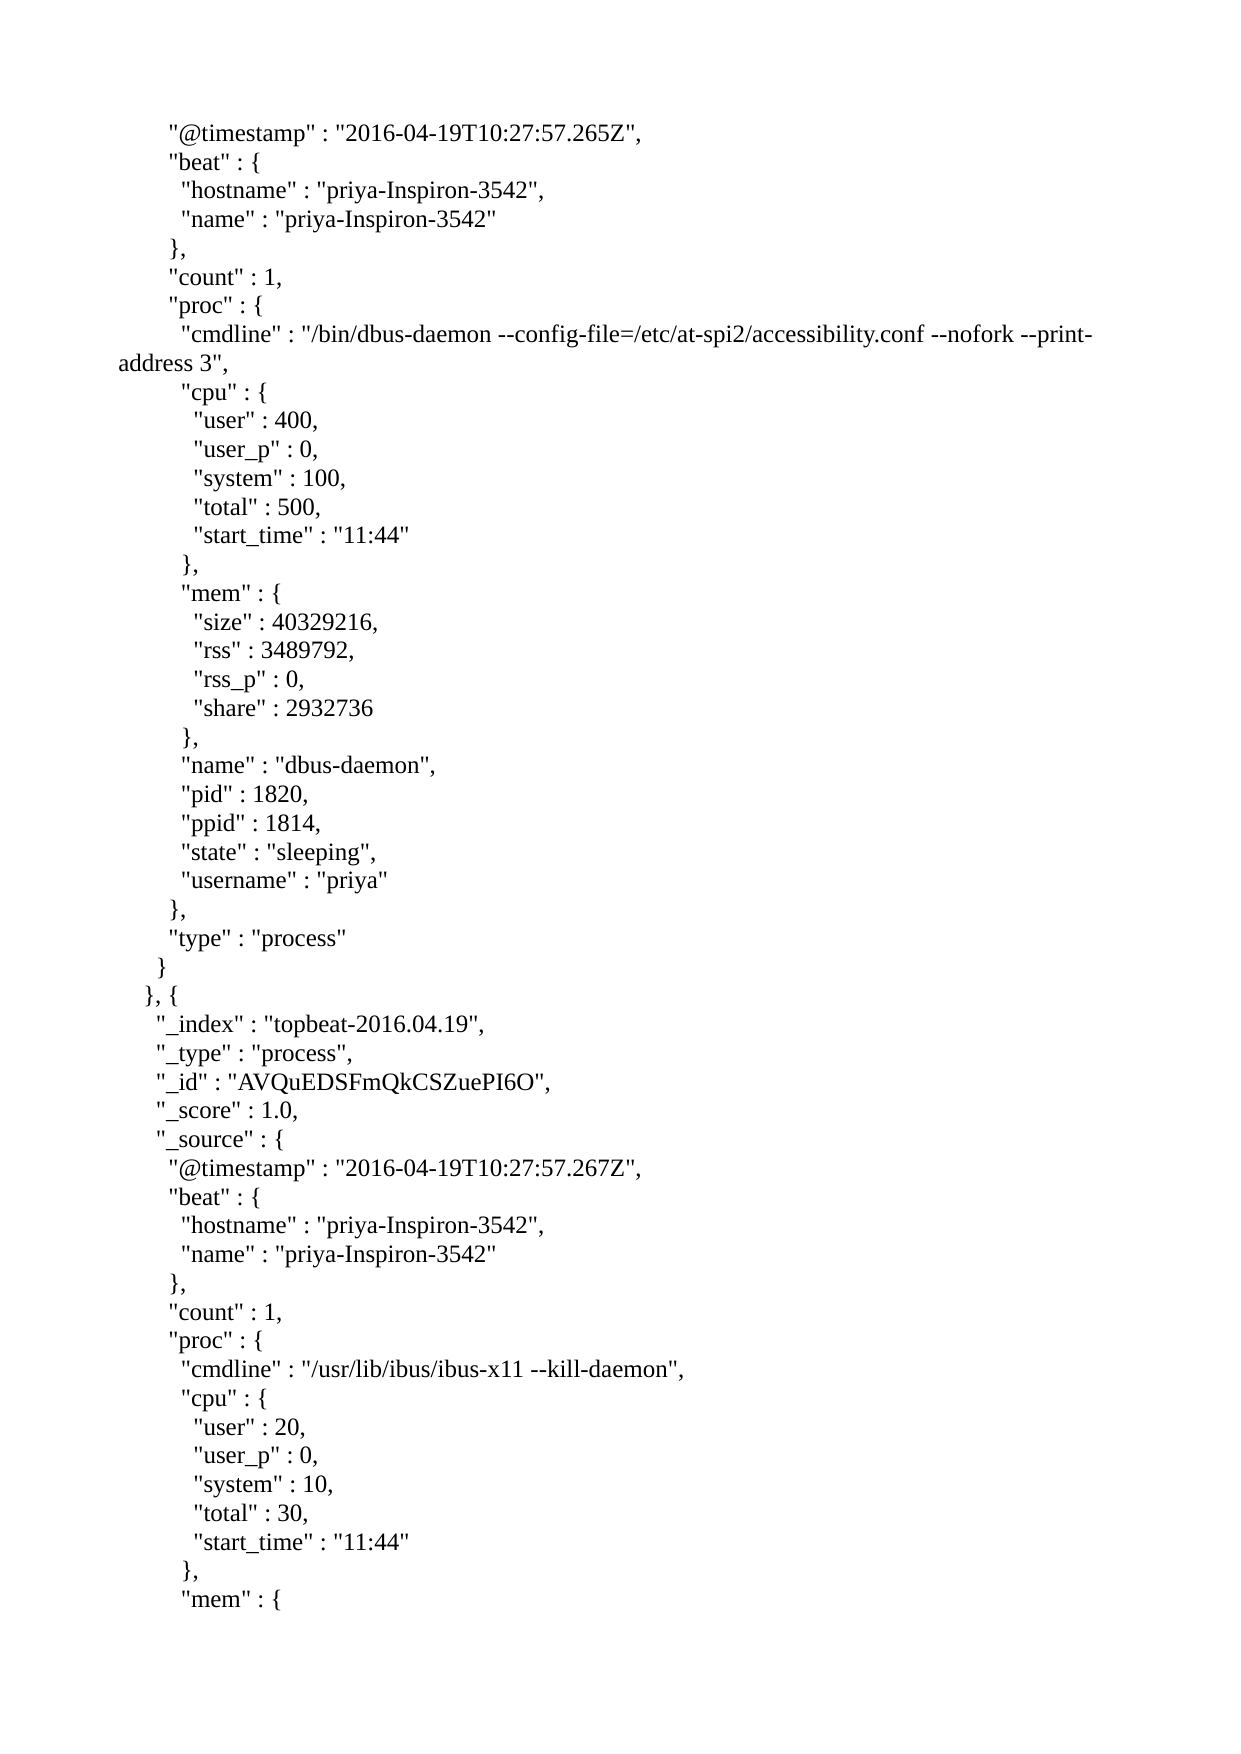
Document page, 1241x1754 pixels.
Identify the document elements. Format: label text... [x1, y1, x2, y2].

text "pid" : 1820, [118, 779, 1122, 808]
text "_source" : { [118, 1124, 1122, 1153]
text "@timestamp" : "2016-04-19T10:27:57.267Z", [118, 1153, 1122, 1182]
text "size" : 40329216, [118, 607, 1122, 636]
text "count" : 1, [118, 1297, 1122, 1326]
text "start_time" : "11:44" [118, 1527, 1122, 1556]
text "count" : 1, [118, 262, 1122, 291]
text "_id" : "AVQuEDSFmQkCSZuePI6O", [118, 1067, 1122, 1096]
text "system" : 100, [118, 463, 1122, 492]
text "beat" : { [118, 1182, 1122, 1211]
text }, [118, 1268, 1122, 1297]
text "cmdline" : "/usr/lib/ibus/ibus-x11 --kill-daemon", [118, 1354, 1122, 1383]
text "_index" : "topbeat-2016.04.19", [118, 1009, 1122, 1038]
text }, [118, 549, 1122, 578]
text }, [118, 233, 1122, 262]
text "user_p" : 0, [118, 434, 1122, 463]
text "cpu" : { [118, 1383, 1122, 1412]
text "username" : "priya" [118, 866, 1122, 894]
text "rss_p" : 0, [118, 664, 1122, 693]
text "name" : "dbus-daemon", [118, 751, 1122, 779]
text "name" : "priya-Inspiron-3542" [118, 204, 1122, 233]
text "_type" : "process", [118, 1038, 1122, 1067]
text "user_p" : 0, [118, 1441, 1122, 1469]
text "proc" : { [118, 291, 1122, 319]
text "state" : "sleeping", [118, 837, 1122, 866]
text "share" : 2932736 [118, 693, 1122, 722]
text "cmdline" : "/bin/dbus-daemon --config-file=/etc/at-spi2/accessibility.conf --nofork --print-address 3", [118, 319, 1122, 377]
text "_score" : 1.0, [118, 1096, 1122, 1124]
text "type" : "process" [118, 923, 1122, 952]
text "mem" : { [118, 1584, 1122, 1613]
text "system" : 10, [118, 1469, 1122, 1498]
text "rss" : 3489792, [118, 636, 1122, 664]
text }, { [118, 981, 1122, 1009]
text "user" : 400, [118, 406, 1122, 434]
text "user" : 20, [118, 1412, 1122, 1441]
text "total" : 30, [118, 1498, 1122, 1527]
text }, [118, 722, 1122, 751]
text "total" : 500, [118, 492, 1122, 521]
text "name" : "priya-Inspiron-3542" [118, 1239, 1122, 1268]
text "ppid" : 1814, [118, 808, 1122, 837]
text "hostname" : "priya-Inspiron-3542", [118, 1211, 1122, 1239]
text "@timestamp" : "2016-04-19T10:27:57.265Z", [118, 118, 1122, 147]
text } [118, 952, 1122, 981]
text "proc" : { [118, 1326, 1122, 1354]
text "start_time" : "11:44" [118, 521, 1122, 549]
text "cpu" : { [118, 377, 1122, 406]
text }, [118, 1556, 1122, 1584]
text "mem" : { [118, 578, 1122, 607]
text "beat" : { [118, 147, 1122, 176]
text "hostname" : "priya-Inspiron-3542", [118, 176, 1122, 204]
text }, [118, 894, 1122, 923]
